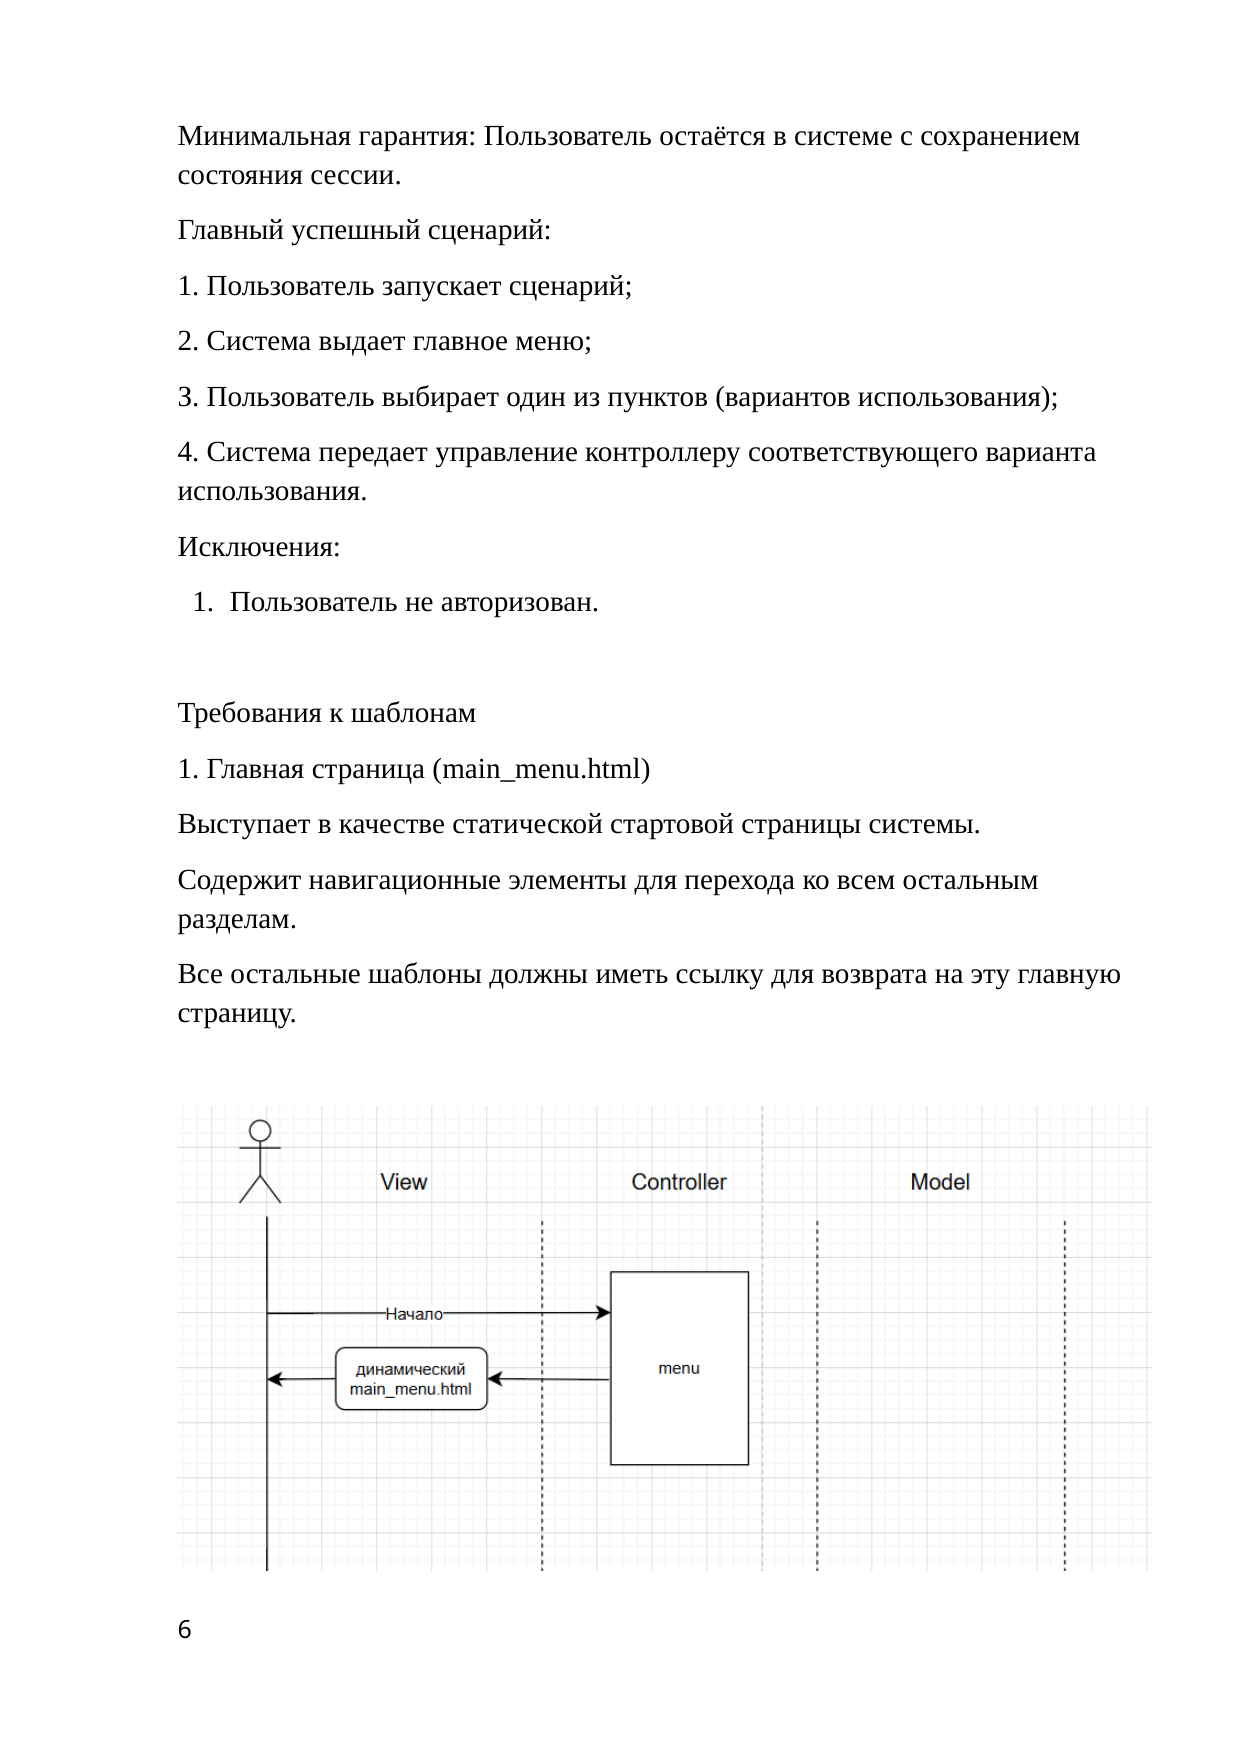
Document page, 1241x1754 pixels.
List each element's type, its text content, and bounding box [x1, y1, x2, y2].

text 4. Система передает управление контроллеру соответствующего варианта использования. [177, 434, 1152, 507]
text 2. Система выдает главное меню; [177, 323, 1152, 357]
list Пользователь не авторизован. [192, 584, 1152, 618]
text 1. Пользователь запускает сценарий; [177, 268, 1152, 302]
text Выступает в качестве статической стартовой страницы системы. [177, 807, 1152, 840]
picture [177, 1106, 1152, 1571]
text Требования к шаблонам [177, 696, 1152, 729]
text Исключения: [177, 529, 1152, 562]
text Минимальная гарантия: Пользователь остаётся в системе с сохранением состояния сессии. [177, 118, 1152, 191]
text Все остальные шаблоны должны иметь ссылку для возврата на эту главную страницу. [177, 956, 1152, 1029]
text Содержит навигационные элементы для перехода ко всем остальным разделам. [177, 862, 1152, 934]
text З. Пользователь выбирает один из пунктов (вариантов использования); [177, 379, 1152, 413]
text Главный успешный сценарий: [177, 212, 1152, 246]
text 1. Главная страница (main_menu.html) [177, 751, 1152, 784]
